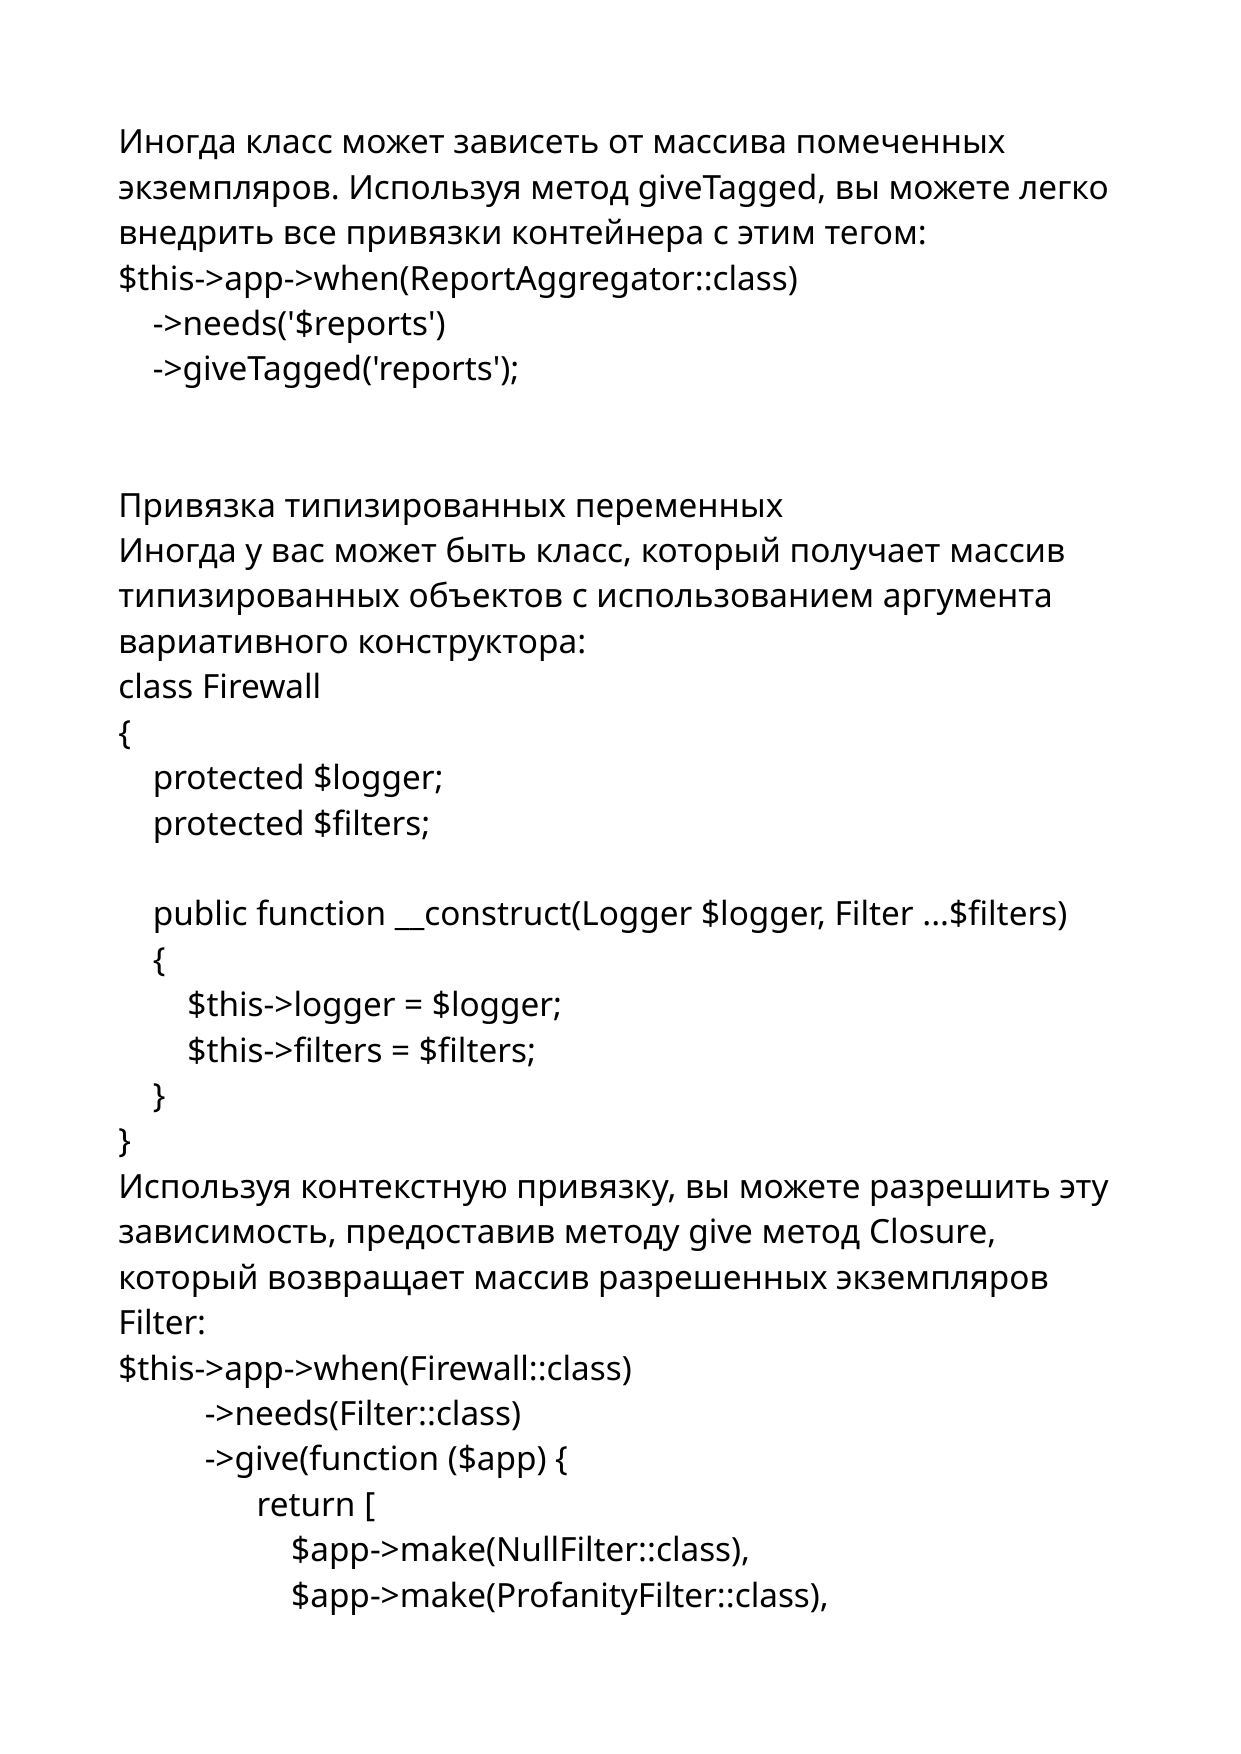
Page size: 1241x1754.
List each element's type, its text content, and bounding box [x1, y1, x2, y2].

text Иногда класс может зависеть от массива помеченных экземпляров. Используя метод giveTagged, вы можете легко внедрить все привязки контейнера с этим тегом: [118, 118, 1122, 254]
text $this->app->when(ReportAggregator::class) [118, 254, 1122, 300]
text return [ [118, 1481, 1122, 1526]
text Используя контекстную привязку, вы можете разрешить эту зависимость, предоставив методу give метод Closure, который возвращает массив разрешенных экземпляров Filter: [118, 1163, 1122, 1344]
text $this->app->when(Firewall::class) [118, 1344, 1122, 1390]
text Привязка типизированных переменных [118, 481, 1122, 527]
text } [118, 1072, 1122, 1117]
text { [118, 708, 1122, 754]
text $this->logger = $logger; [118, 981, 1122, 1026]
text ->giveTagged('reports'); [118, 345, 1122, 391]
text ->needs('$reports') [118, 300, 1122, 345]
text class Firewall [118, 663, 1122, 708]
text $app->make(ProfanityFilter::class), [118, 1571, 1122, 1617]
text protected $filters; [118, 799, 1122, 845]
text ->needs(Filter::class) [118, 1390, 1122, 1435]
text protected $logger; [118, 754, 1122, 799]
text $this->filters = $filters; [118, 1026, 1122, 1072]
text $app->make(NullFilter::class), [118, 1526, 1122, 1571]
text ->give(function ($app) { [118, 1435, 1122, 1481]
text Иногда у вас может быть класс, который получает массив типизированных объектов с использованием аргумента вариативного конструктора: [118, 527, 1122, 663]
text } [118, 1117, 1122, 1163]
text { [118, 936, 1122, 981]
text public function __construct(Logger $logger, Filter ...$filters) [118, 890, 1122, 936]
